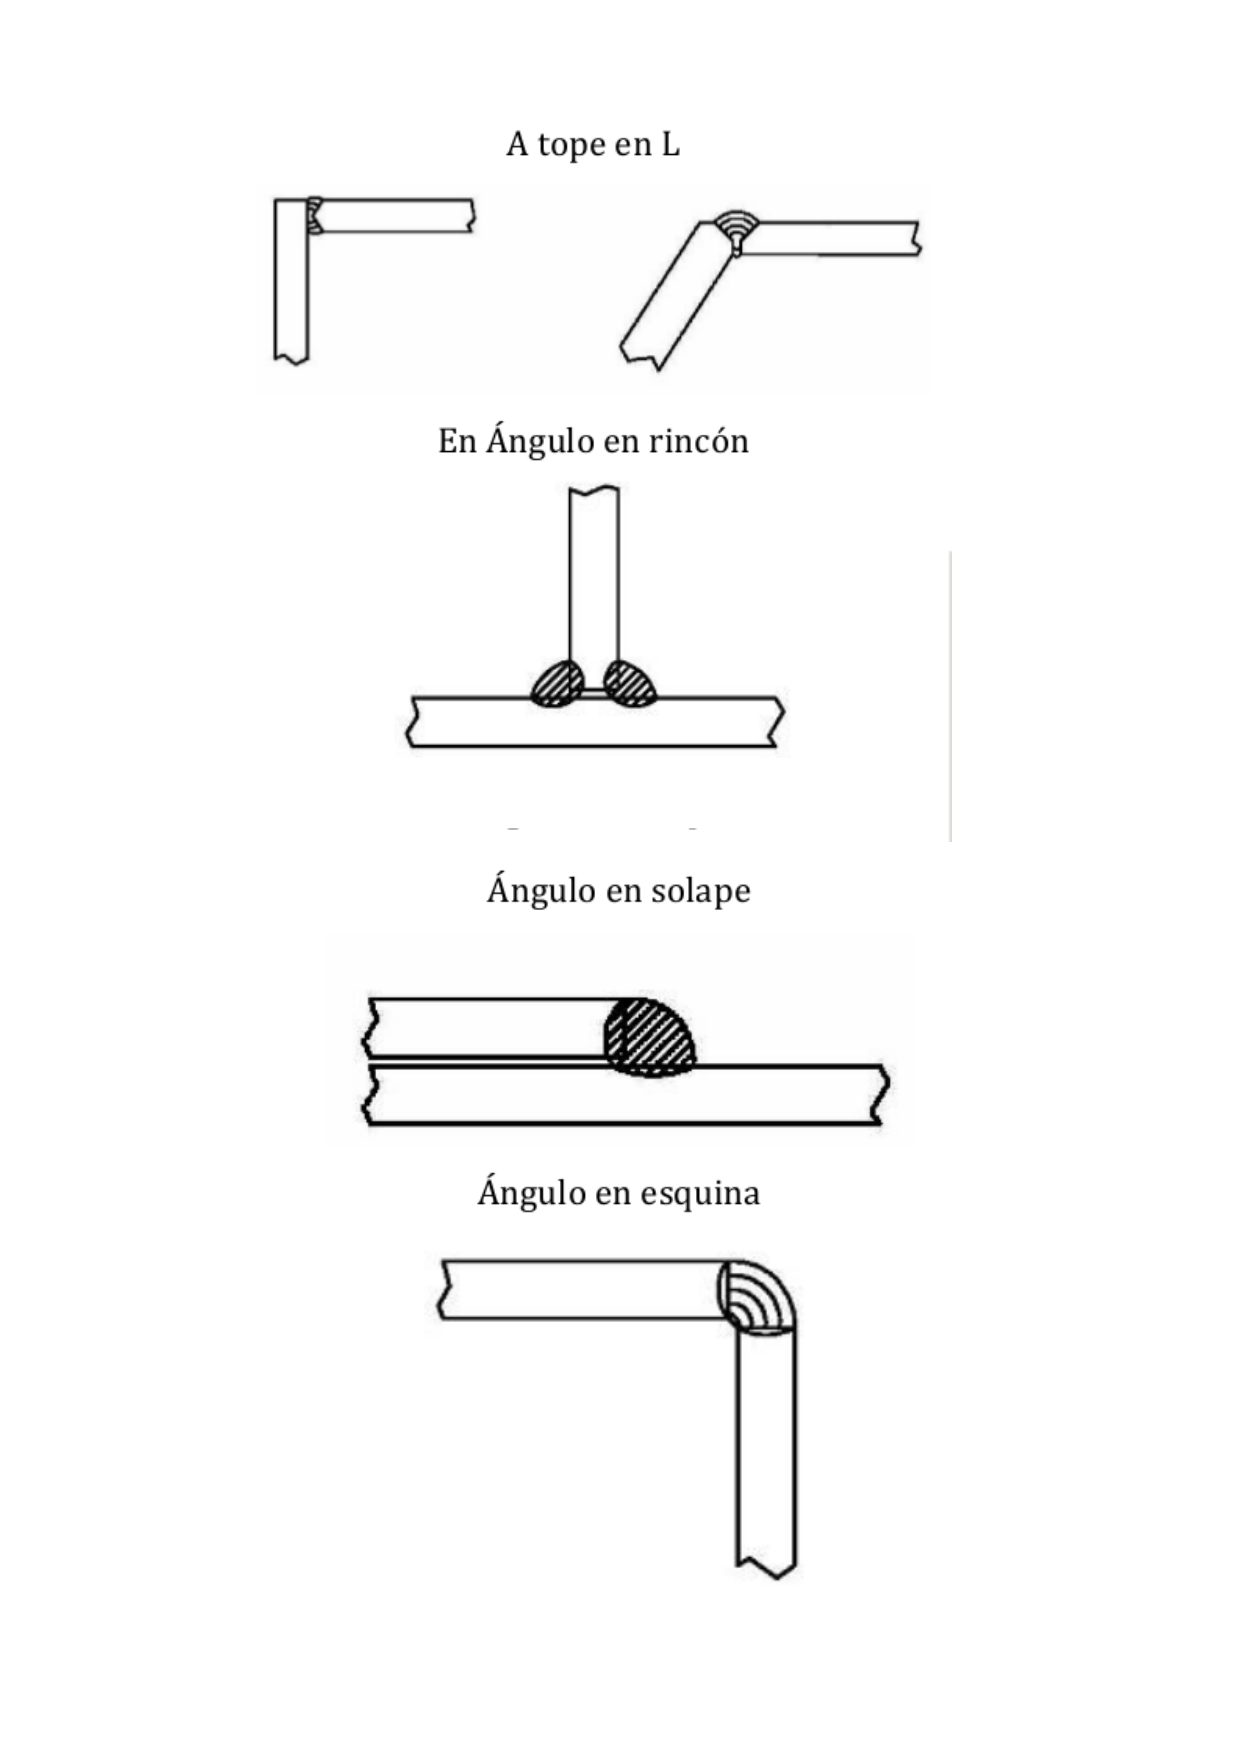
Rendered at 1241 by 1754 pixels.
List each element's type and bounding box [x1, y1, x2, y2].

picture [236, 118, 952, 842]
picture [326, 864, 914, 1604]
